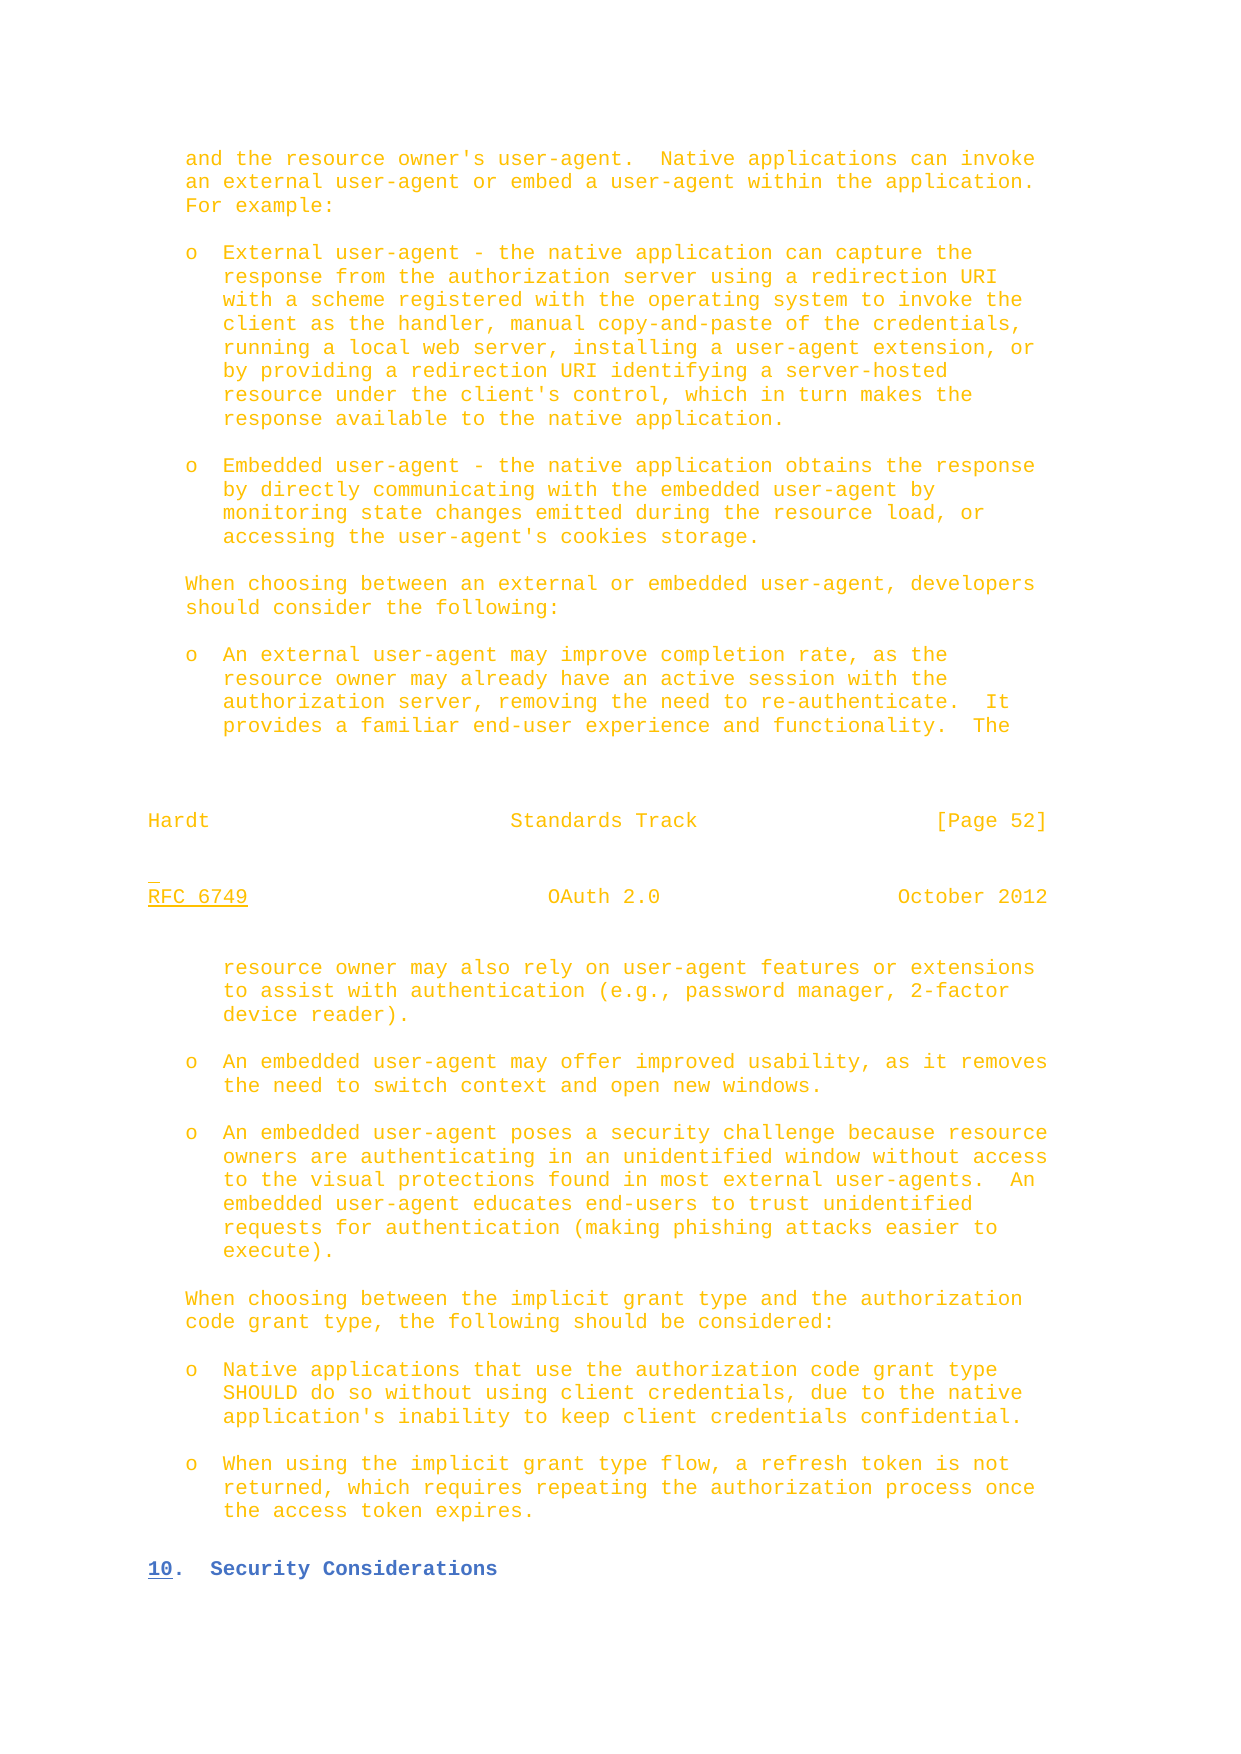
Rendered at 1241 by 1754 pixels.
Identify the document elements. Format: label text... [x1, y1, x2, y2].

text resource under the client's control, which in turn makes the [148, 384, 1093, 408]
text application's inability to keep client credentials confidential. [148, 1406, 1093, 1429]
text 10. Security Considerations [148, 1558, 1093, 1582]
text For example: [148, 195, 1093, 218]
text Hardt Standards Track [Page 52] [148, 810, 1093, 833]
text When choosing between an external or embedded user-agent, developers [148, 573, 1093, 597]
text o An embedded user-agent poses a security challenge because resource [148, 1122, 1093, 1146]
text returned, which requires repeating the authorization process once [148, 1477, 1093, 1501]
text by providing a redirection URI identifying a server-hosted [148, 360, 1093, 384]
text to the visual protections found in most external user-agents. An [148, 1169, 1093, 1193]
text resource owner may already have an active session with the [148, 668, 1093, 691]
text o An embedded user-agent may offer improved usability, as it removes [148, 1051, 1093, 1075]
text o When using the implicit grant type flow, a refresh token is not [148, 1453, 1093, 1477]
text o Native applications that use the authorization code grant type [148, 1359, 1093, 1382]
text the need to switch context and open new windows. [148, 1075, 1093, 1098]
text requests for authentication (making phishing attacks easier to [148, 1217, 1093, 1240]
text and the resource owner's user-agent. Native applications can invoke [148, 148, 1093, 171]
text SHOULD do so without using client credentials, due to the native [148, 1382, 1093, 1406]
text provides a familiar end-user experience and functionality. The [148, 715, 1093, 739]
text execute). [148, 1240, 1093, 1264]
text response available to the native application. [148, 408, 1093, 431]
text o External user-agent - the native application can capture the [148, 242, 1093, 266]
text should consider the following: [148, 597, 1093, 621]
text authorization server, removing the need to re-authenticate. It [148, 691, 1093, 715]
text to assist with authentication (e.g., password manager, 2-factor [148, 980, 1093, 1004]
text When choosing between the implicit grant type and the authorization [148, 1288, 1093, 1311]
text with a scheme registered with the operating system to invoke the [148, 289, 1093, 313]
text the access token expires. [148, 1501, 1093, 1524]
text an external user-agent or embed a user-agent within the application. [148, 171, 1093, 195]
text resource owner may also rely on user-agent features or extensions [148, 957, 1093, 980]
text running a local web server, installing a user-agent extension, or [148, 337, 1093, 360]
text code grant type, the following should be considered: [148, 1311, 1093, 1335]
text RFC 6749 OAuth 2.0 October 2012 [148, 886, 1093, 909]
text o An external user-agent may improve completion rate, as the [148, 644, 1093, 668]
text client as the handler, manual copy-and-paste of the credentials, [148, 313, 1093, 337]
text owners are authenticating in an unidentified window without access [148, 1146, 1093, 1169]
text embedded user-agent educates end-users to trust unidentified [148, 1193, 1093, 1217]
text device reader). [148, 1004, 1093, 1028]
text o Embedded user-agent - the native application obtains the response [148, 455, 1093, 479]
text response from the authorization server using a redirection URI [148, 266, 1093, 289]
text accessing the user-agent's cookies storage. [148, 526, 1093, 549]
text by directly communicating with the embedded user-agent by [148, 479, 1093, 502]
text monitoring state changes emitted during the resource load, or [148, 502, 1093, 526]
